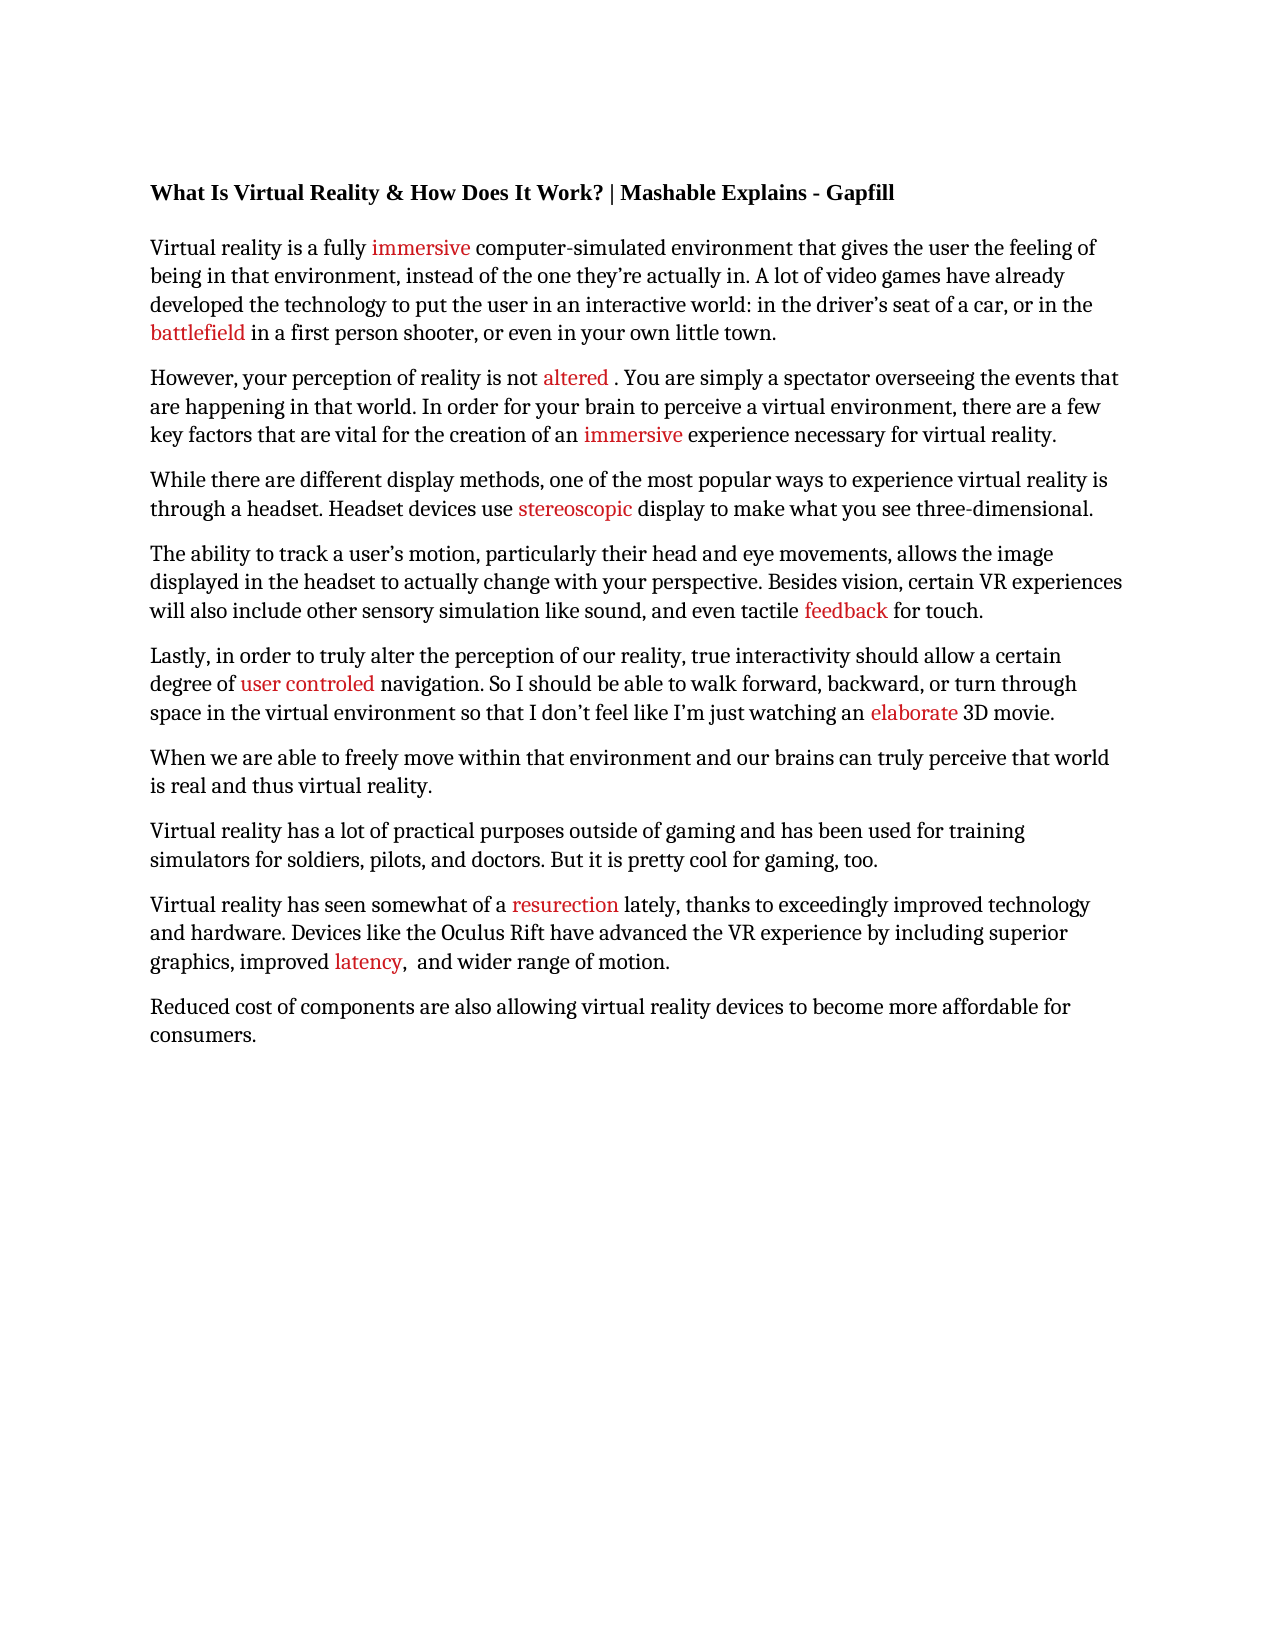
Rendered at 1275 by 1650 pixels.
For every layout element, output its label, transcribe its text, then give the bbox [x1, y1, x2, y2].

text Virtual reality is a fully immersive computer-simulated environment that gives the user the feeling of being in that environment, instead of the one they’re actually in. A lot of video games have already developed the technology to put the user in an interactive world: in the driver’s seat of a car, or in the battlefield in a first person shooter, or even in your own little town. [150, 235, 1125, 346]
text However, your perception of reality is not altered . You are simply a spectator overseeing the events that are happening in that world. In order for your brain to perceive a virtual environment, there are a few key factors that are vital for the creation of an immersive experience necessary for virtual reality. [150, 365, 1125, 448]
text Virtual reality has seen somewhat of a resurection lately, thanks to exceedingly improved technology and hardware. Devices like the Oculus Rift have advanced the VR experience by including superior graphics, improved latency, and wider range of motion. [150, 892, 1125, 975]
text The ability to track a user’s motion, particularly their head and eye movements, allows the image displayed in the headset to actually change with your perspective. Besides vision, certain VR experiences will also include other sensory simulation like sound, and even tactile feedback for touch. [150, 541, 1125, 624]
text While there are different display methods, one of the most popular ways to experience virtual reality is through a headset. Headset devices use stereoscopic display to make what you see three-dimensional. [150, 467, 1125, 522]
text Lastly, in order to truly alter the perception of our reality, true interactivity should allow a certain degree of user controled navigation. So I should be able to walk forward, backward, or turn through space in the virtual environment so that I don’t feel like I’m just watching an elaborate 3D movie. [150, 643, 1125, 726]
text Virtual reality has a lot of practical purposes outside of gaming and has been used for training simulators for soldiers, pilots, and doctors. But it is pretty cool for gaming, too. [150, 818, 1125, 873]
text Reduced cost of components are also allowing virtual reality devices to become more affordable for consumers. [150, 994, 1125, 1048]
text When we are able to freely move within that environment and our brains can truly perceive that world is real and thus virtual reality. [150, 744, 1125, 799]
subtitle What Is Virtual Reality & How Does It Work? | Mashable Explains - Gapfill [150, 179, 1125, 206]
